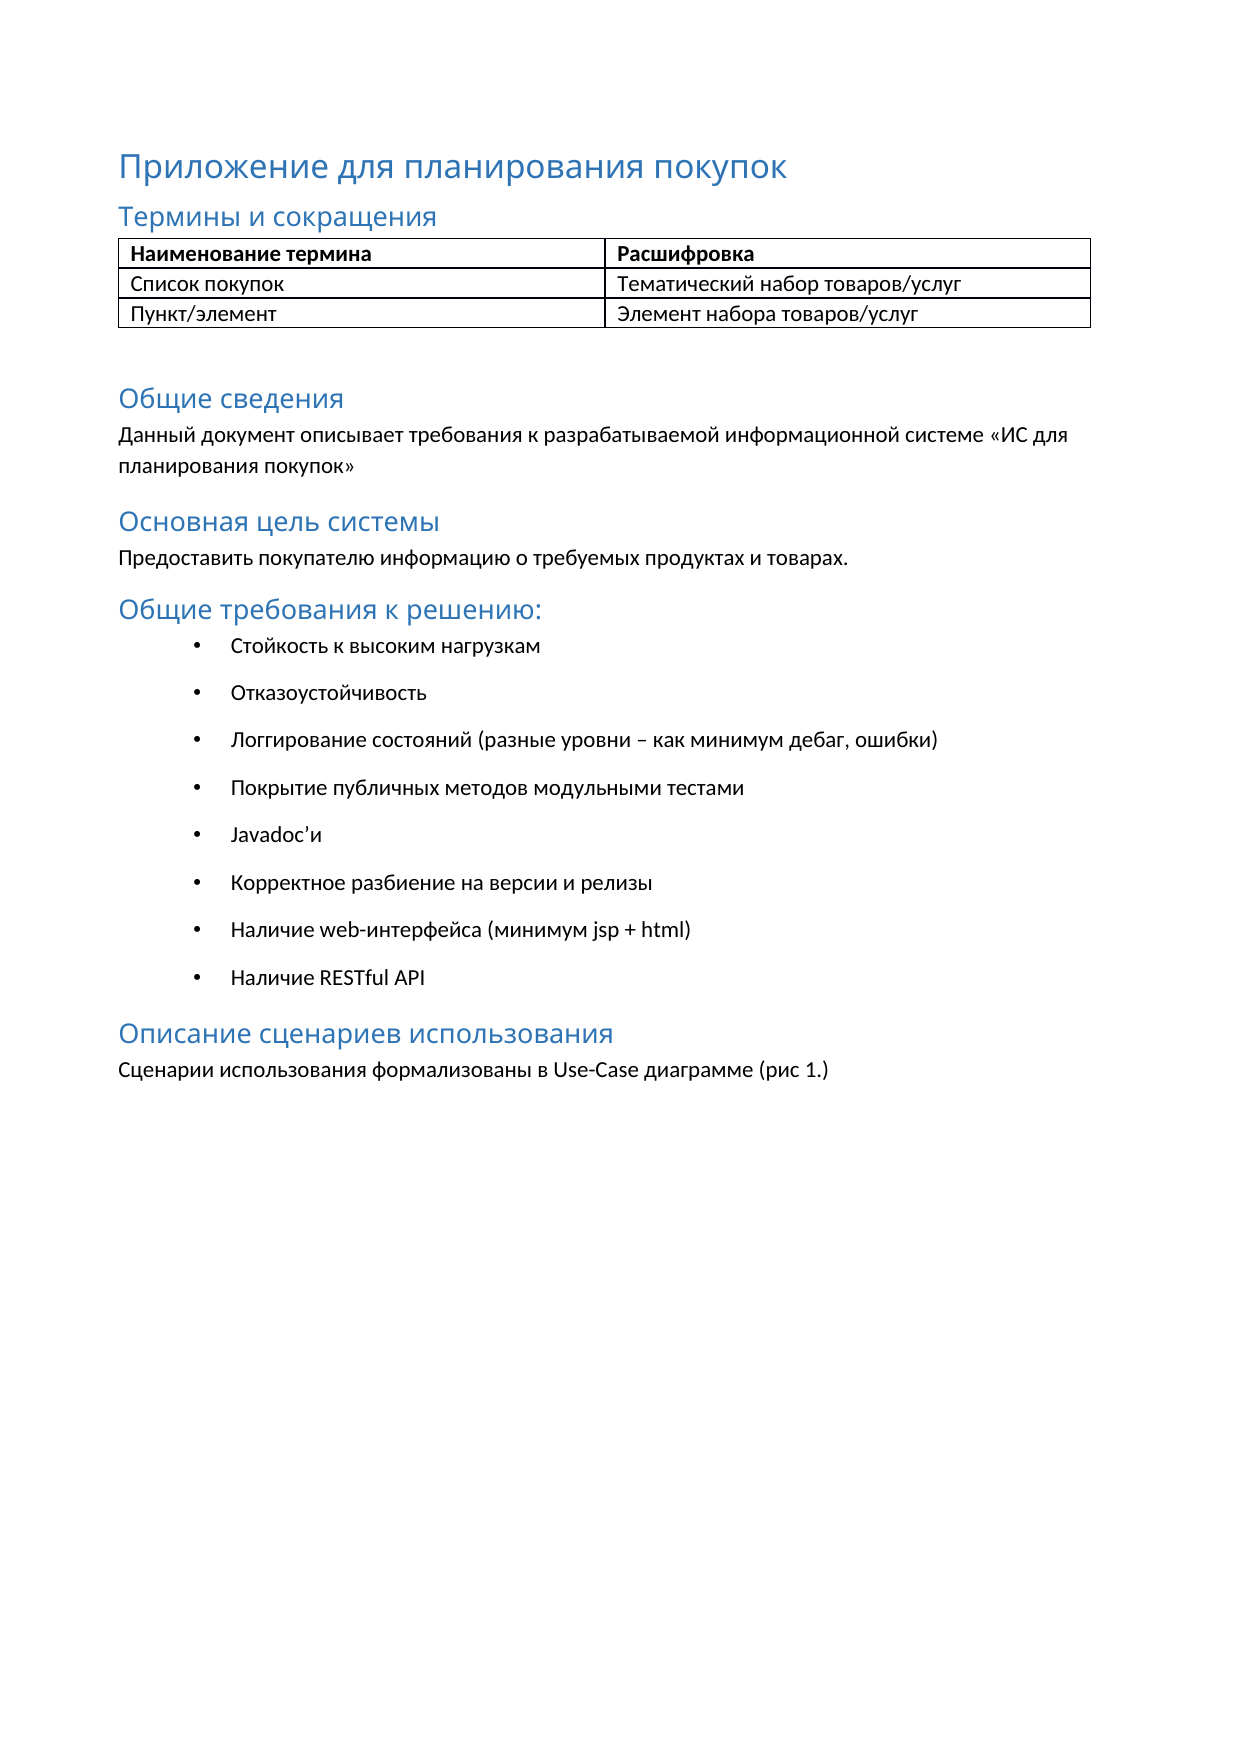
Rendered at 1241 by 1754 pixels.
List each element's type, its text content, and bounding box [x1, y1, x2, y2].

table_header Расшифровка [606, 239, 1090, 267]
list Отказоустойчивость [156, 678, 1122, 706]
text Основная цель системы [118, 502, 1122, 539]
text Термины и сокращения [118, 197, 1122, 234]
table_cell Элемент набора товаров/услуг [606, 299, 1090, 327]
table_cell Тематический набор товаров/услуг [606, 269, 1090, 297]
text Предоставить покупателю информацию о требуемых продуктах и товарах. [118, 543, 1122, 571]
list Стойкость к высоким нагрузкам [156, 631, 1122, 659]
table_header Наименование термина [119, 239, 604, 267]
text Сценарии использования формализованы в Use-Case диаграмме (рис 1.) [118, 1055, 1122, 1083]
table_cell Пункт/элемент [119, 299, 604, 327]
text Общие сведения [118, 379, 1122, 416]
text Приложение для планирования покупок [118, 143, 1122, 188]
list Логгирование состояний (разные уровни – как минимум дебаг, ошибки) [156, 726, 1122, 754]
table_cell Список покупок [119, 269, 604, 297]
list Наличие RESTful API [156, 963, 1122, 991]
list Корректное разбиение на версии и релизы [156, 868, 1122, 896]
text Общие требования к решению: [118, 590, 1122, 627]
list Покрытие публичных методов модульными тестами [156, 773, 1122, 801]
list Наличие web-интерфейса (минимум jsp + html) [156, 915, 1122, 943]
text Описание сценариев использования [118, 1014, 1122, 1051]
text Данный документ описывает требования к разрабатываемой информационной системе «ИС для планирования покупок» [118, 420, 1122, 479]
list Javadoc’и [156, 820, 1122, 848]
